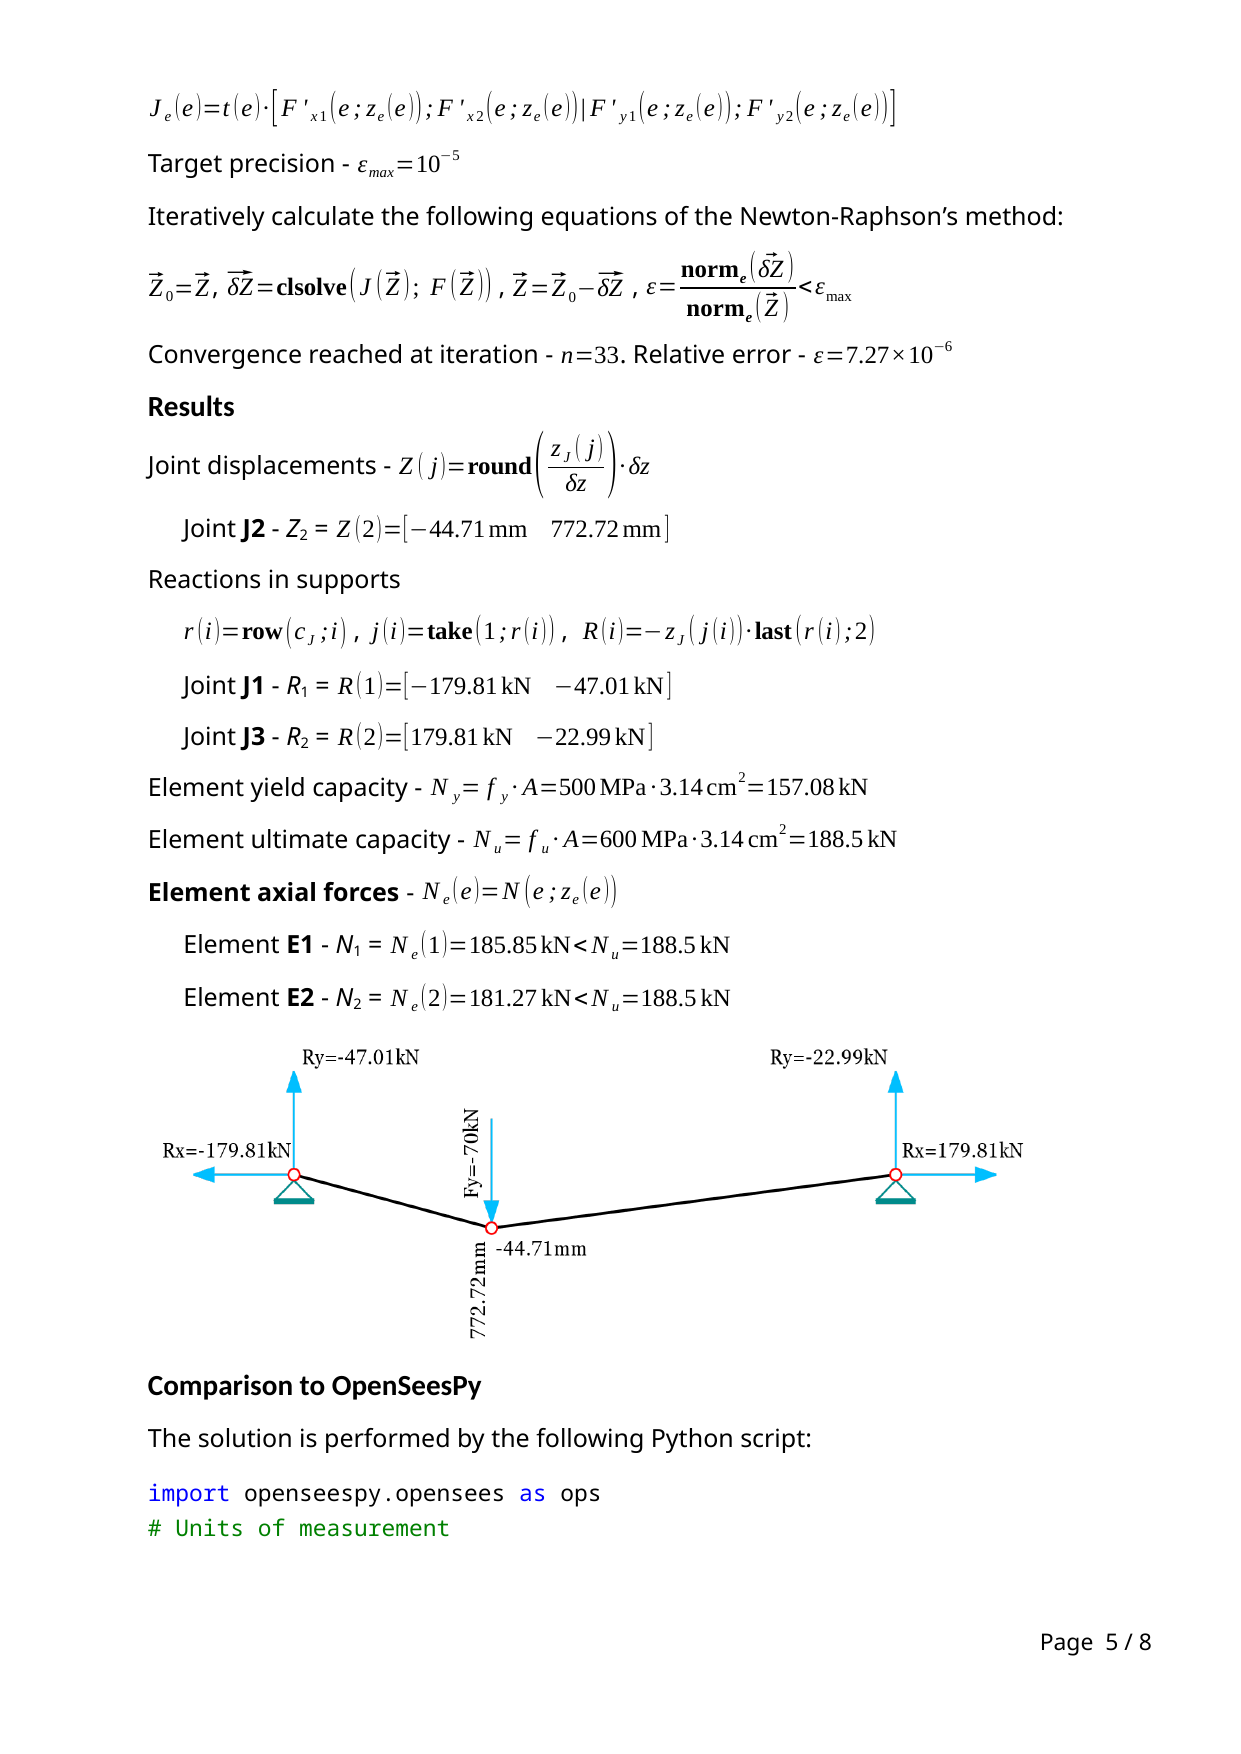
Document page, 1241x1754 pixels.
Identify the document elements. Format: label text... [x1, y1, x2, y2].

text Element Е1 - N1 = [148, 927, 1152, 963]
text Joint J1 - R1 = [148, 668, 1152, 702]
text Joint displacements - [148, 429, 1152, 500]
text Element axial forces - [148, 873, 1152, 910]
text Convergence reached at iteration - . Relative error - [148, 337, 1152, 371]
text Element Е2 - N2 = [148, 979, 1152, 1015]
text Joint J2 - Z2 = [148, 511, 1152, 545]
text , , , [148, 249, 1152, 326]
text Results [148, 388, 1152, 424]
text Iteratively calculate the following equations of the Newton-Raphson’s method: [148, 198, 1152, 232]
text , , [148, 613, 1152, 651]
text Reactions in supports [148, 562, 1152, 596]
text Element yield capacity - [148, 770, 1152, 804]
text # Units of measurement [148, 1512, 1152, 1544]
text Comparison to OpenSeesPy [148, 1367, 1152, 1403]
text The solution is performed by the following Python script: [148, 1420, 1152, 1454]
text Joint J3 - R2 = [148, 719, 1152, 753]
text import openseespy.opensees as ops [148, 1476, 1152, 1508]
text Target precision - [148, 145, 1152, 181]
text Element ultimate capacity - [148, 822, 1152, 856]
